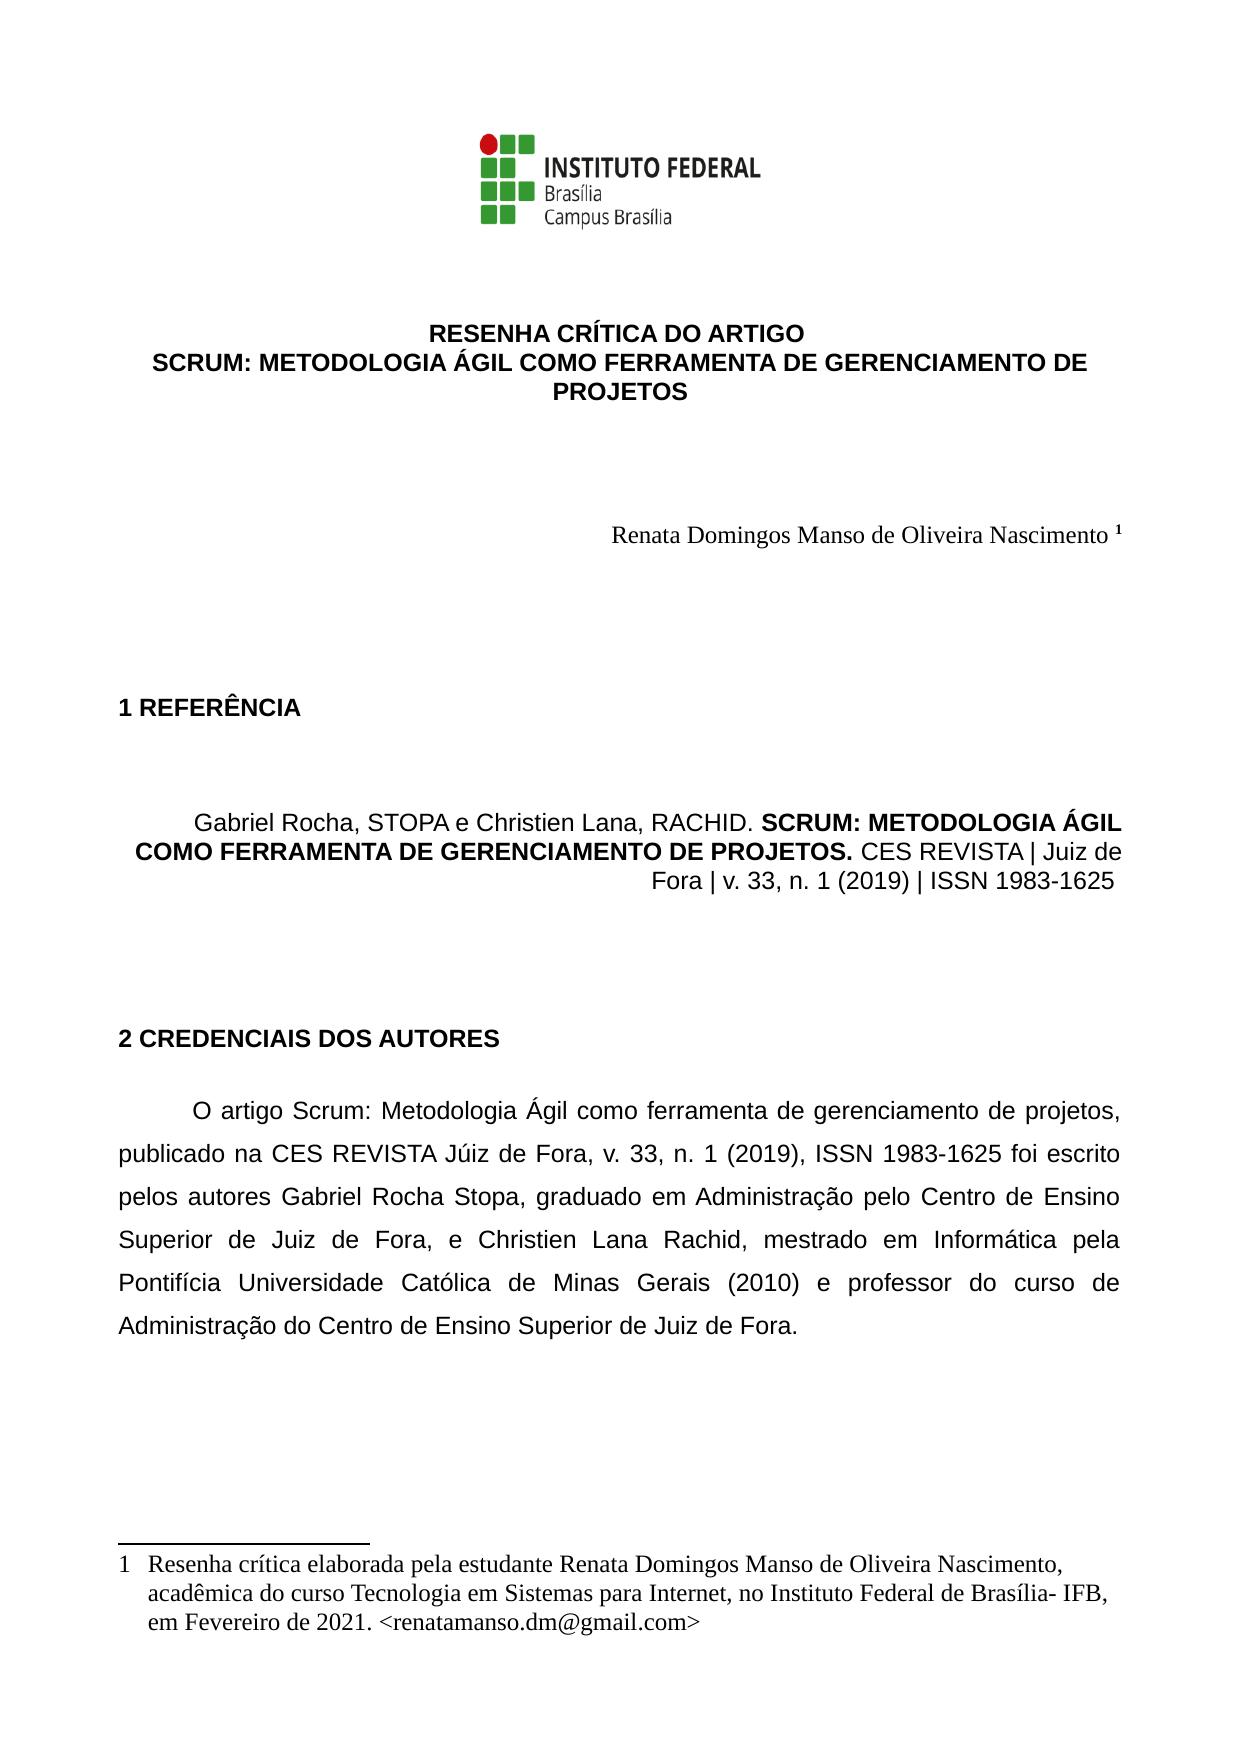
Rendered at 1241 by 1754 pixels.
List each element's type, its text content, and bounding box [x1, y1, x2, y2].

text RESENHA CRÍTICA DO ARTIGO [118, 319, 1122, 348]
picture [458, 125, 782, 239]
text Gabriel Rocha, STOPA e Christien Lana, RACHID. SCRUM: METODOLOGIA ÁGIL COMO FERRAMENTA DE GERENCIAMENTO DE PROJETOS. CES REVISTA | Juiz de Fora | v. 33, n. 1 (2019) | ISSN 1983-1625 [118, 808, 1122, 894]
text O artigo Scrum: Metodologia Ágil como ferramenta de gerenciamento de projetos, publicado na CES REVISTA Júiz de Fora, v. 33, n. 1 (2019), ISSN 1983-1625 foi escrito pelos autores Gabriel Rocha Stopa, graduado em Administração pelo Centro de Ensino Superior de Juiz de Fora, e Christien Lana Rachid, mestrado em Informática pela Pontifícia Universidade Católica de Minas Gerais (2010) e professor do curso de Administração do Centro de Ensino Superior de Juiz de Fora. [118, 1096, 1122, 1340]
text Renata Domingos Manso de Oliveira Nascimento [118, 521, 1122, 549]
text 1 REFERÊNCIA [118, 693, 1122, 722]
text Resenha crítica elaborada pela estudante Renata Domingos Manso de Oliveira Nascimento, acadêmica do curso Tecnologia em Sistemas para Internet, no Instituto Federal de Brasília- IFB, em Fevereiro de 2021. <renatamanso.dm@gmail.com> [118, 1549, 1122, 1636]
text SCRUM: METODOLOGIA ÁGIL COMO FERRAMENTA DE GERENCIAMENTO DE PROJETOS [118, 348, 1122, 406]
text 2 CREDENCIAIS DOS AUTORES [118, 1024, 1122, 1052]
